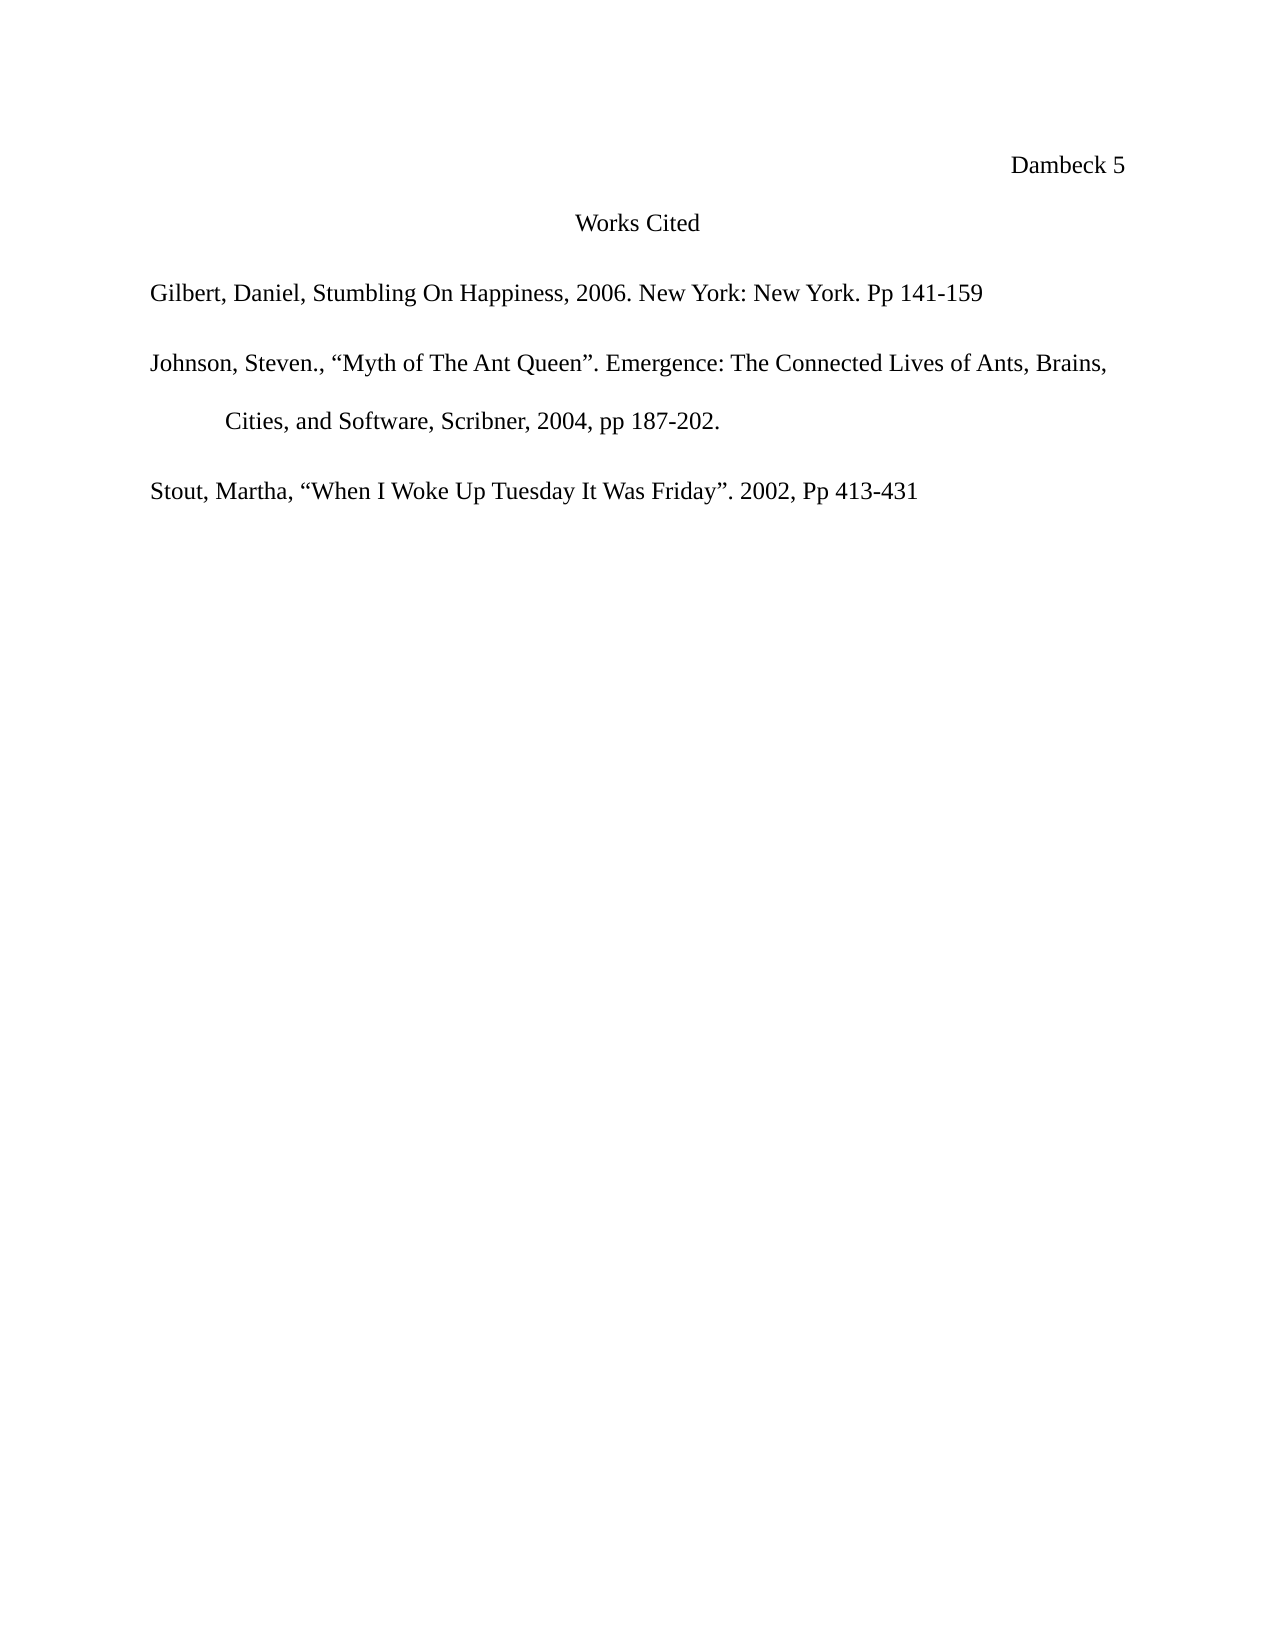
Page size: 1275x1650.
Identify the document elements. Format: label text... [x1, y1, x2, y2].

text Works Cited [150, 208, 1125, 237]
text Gilbert, Daniel, Stumbling On Happiness, 2006. New York: New York. Pp 141-159 [150, 278, 1125, 307]
text Johnson, Steven., “Myth of The Ant Queen”. Emergence: The Connected Lives of Ants, Brains, Cities, and Software, Scribner, 2004, pp 187-202. [150, 348, 1125, 434]
text Stout, Martha, “When I Woke Up Tuesday It Was Friday”. 2002, Pp 413-431 [150, 476, 1125, 504]
